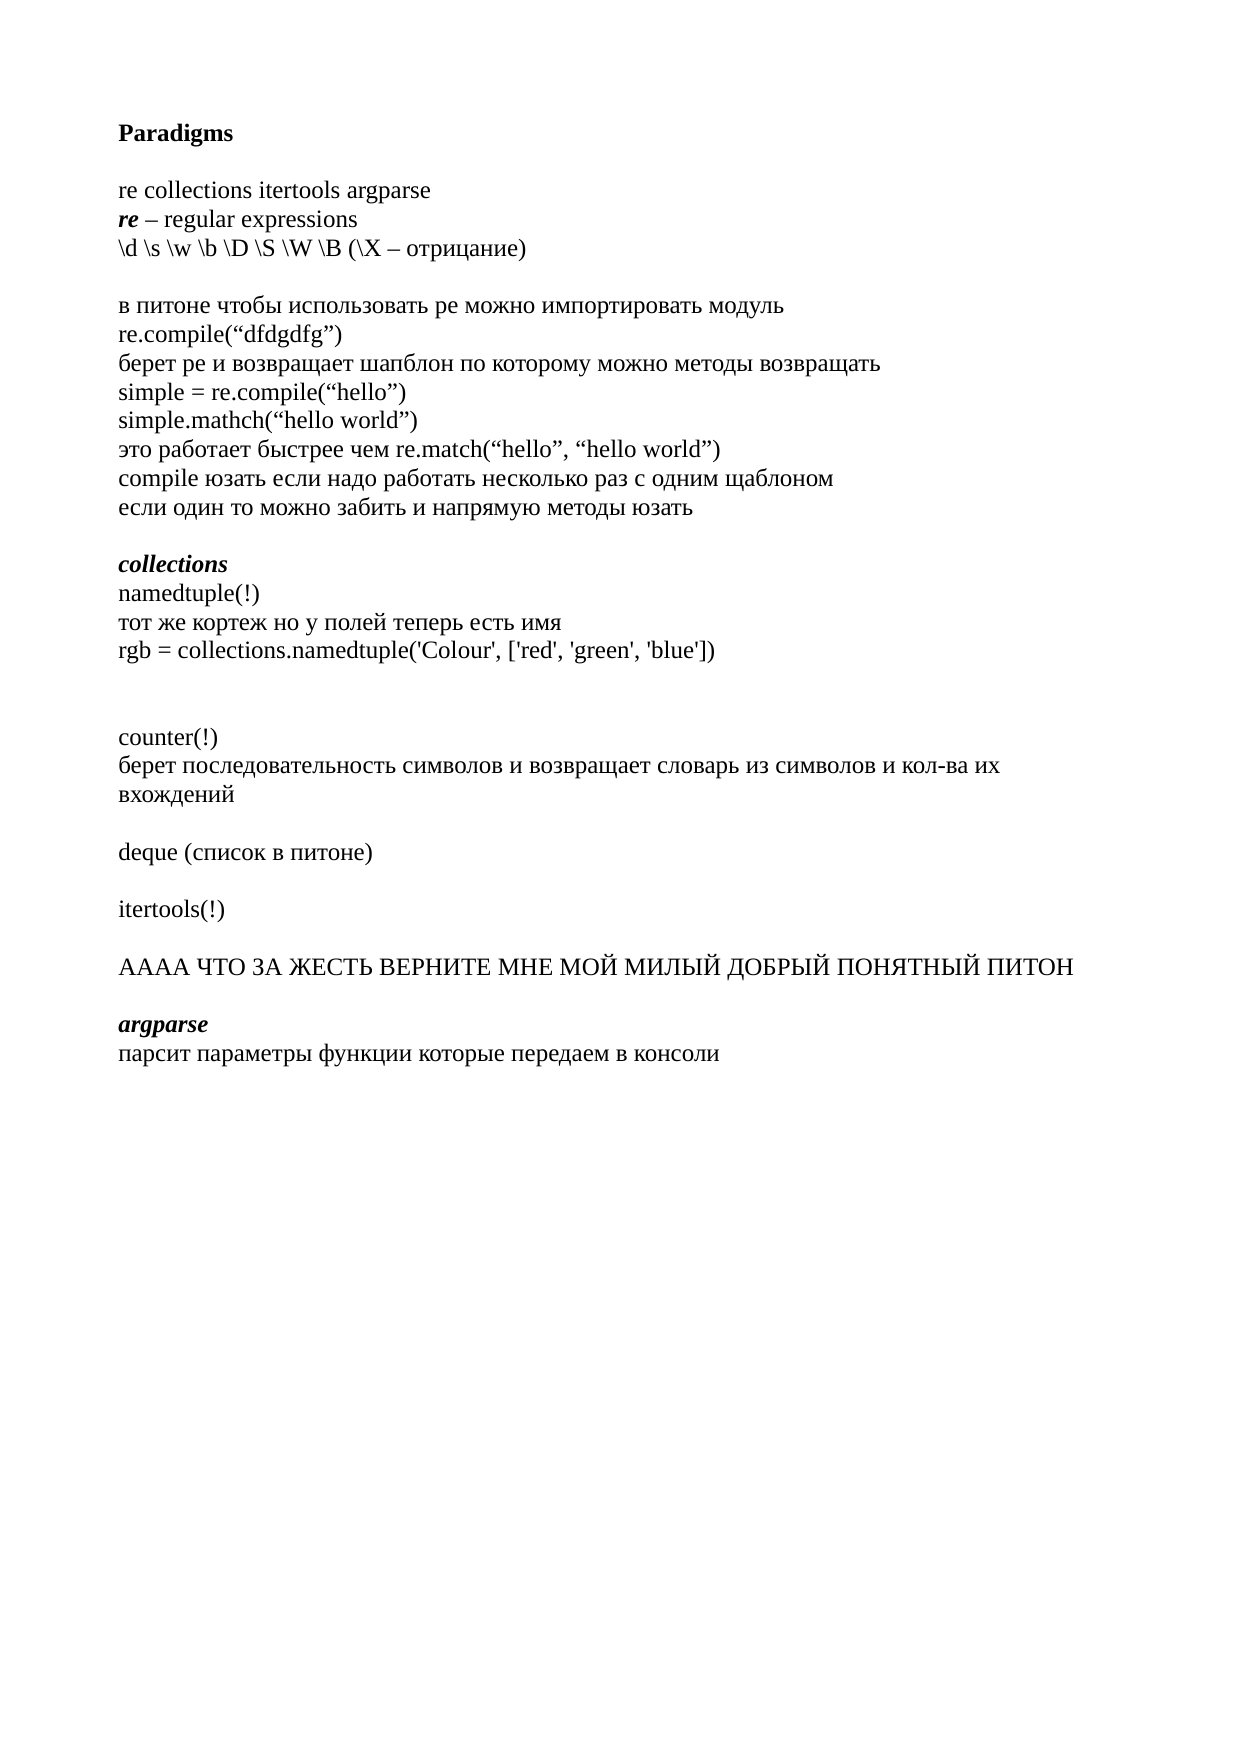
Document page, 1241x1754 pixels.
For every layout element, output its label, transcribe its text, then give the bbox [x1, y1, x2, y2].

text АААА ЧТО ЗА ЖЕСТЬ ВЕРНИТЕ МНЕ МОЙ МИЛЫЙ ДОБРЫЙ ПОНЯТНЫЙ ПИТОН [118, 952, 1122, 981]
text simple.mathch(“hello world”) [118, 406, 1122, 434]
text deque (список в питоне) [118, 837, 1122, 866]
text тот же кортеж но у полей теперь есть имя [118, 607, 1122, 636]
text берет ре и возвращает шапблон по которому можно методы возвращать [118, 348, 1122, 377]
text itertools(!) [118, 894, 1122, 923]
text это работает быстрее чем re.match(“hello”, “hello world”) [118, 434, 1122, 463]
text берет последовательность символов и возвращает словарь из символов и кол-ва их вхождений [118, 751, 1122, 808]
text re collections itertools argparse [118, 176, 1122, 204]
text Paradigms [118, 118, 1122, 147]
text re – regular expressions [118, 204, 1122, 233]
text \d \s \w \b \D \S \W \B (\X – отрицание) [118, 233, 1122, 262]
text counter(!) [118, 722, 1122, 751]
text в питоне чтобы использовать ре можно импортировать модуль [118, 291, 1122, 319]
text rgb = collections.namedtuple('Colour', ['red', 'green', 'blue']) [118, 636, 1122, 664]
text argparse [118, 1009, 1122, 1038]
text парсит параметры функции которые передаем в консоли [118, 1038, 1122, 1067]
text re.compile(“dfdgdfg”) [118, 319, 1122, 348]
text compile юзать если надо работать несколько раз с одним щаблоном [118, 463, 1122, 492]
text если один то можно забить и напрямую методы юзать [118, 492, 1122, 521]
text collections [118, 549, 1122, 578]
text simple = re.compile(“hello”) [118, 377, 1122, 406]
text namedtuple(!) [118, 578, 1122, 607]
